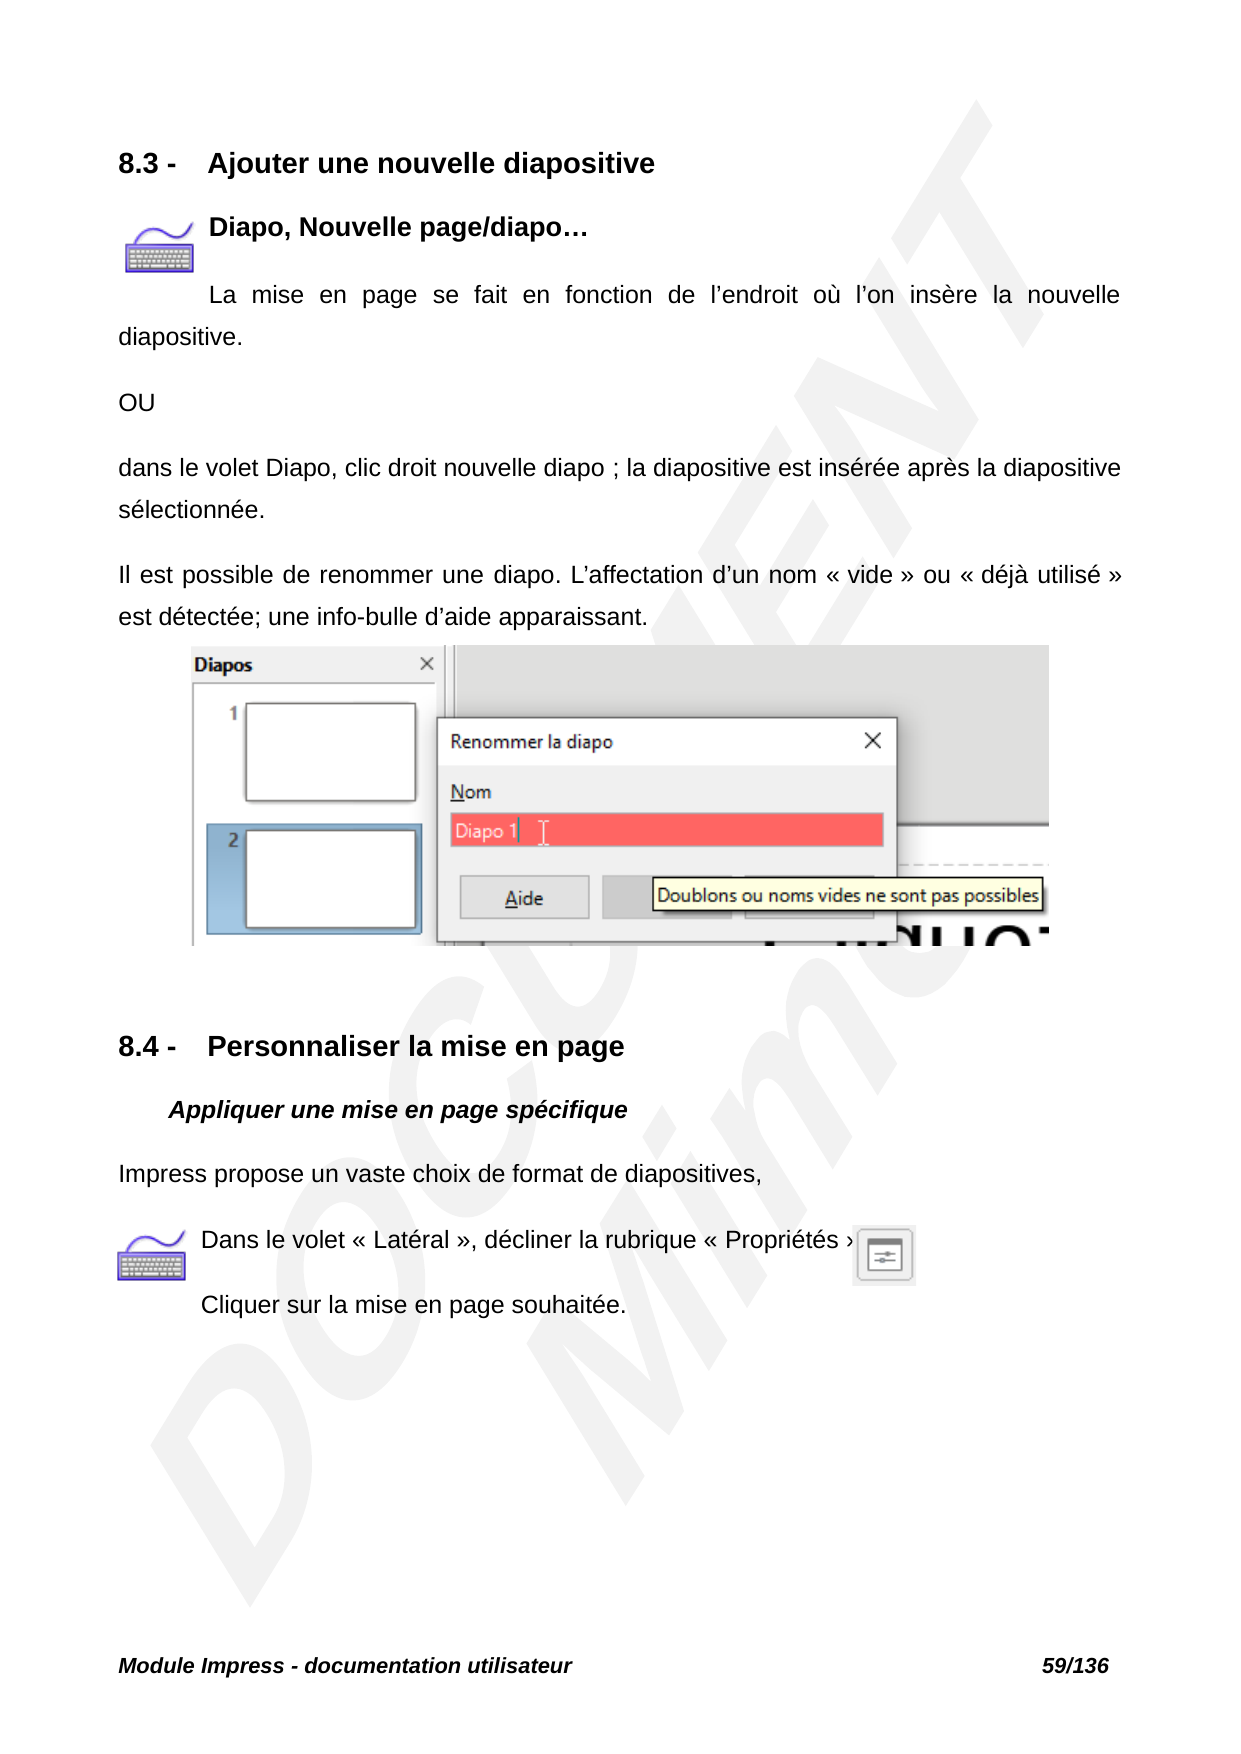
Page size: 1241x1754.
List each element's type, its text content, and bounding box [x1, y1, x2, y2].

subtitle Appliquer une mise en page spécifique [168, 1096, 1122, 1124]
text Cliquer sur la mise en page souhaitée. [118, 1291, 1122, 1319]
text OU [118, 388, 1122, 416]
picture [113, 1220, 189, 1295]
picture [191, 645, 1049, 946]
picture [121, 211, 197, 287]
text Dans le volet « Latéral », décliner la rubrique « Propriétés ». [917, 1226, 1122, 1253]
text dans le volet Diapo, clic droit nouvelle diapo ; la diapositive est insérée après la diapositive sélectionnée. [118, 454, 1122, 524]
text La mise en page se fait en fonction de l’endroit où l’on insère la nouvelle diapositive. [118, 281, 1122, 351]
picture [852, 1225, 917, 1286]
text Il est possible de renommer une diapo. L’affectation d’un nom « vide » ou « déjà utilisé » est détectée; une info-bulle d’aide apparaissant. [118, 561, 1122, 631]
subtitle Personnaliser la mise en page [118, 1030, 1122, 1063]
text Dans le volet « Latéral », décliner la rubrique « Propriétés ». [189, 1226, 852, 1253]
subtitle Ajouter une nouvelle diapositive [118, 147, 1122, 180]
text Diapo, Nouvelle page/diapo… [197, 212, 1122, 242]
text Impress propose un vaste choix de format de diapositives, [118, 1160, 1122, 1188]
